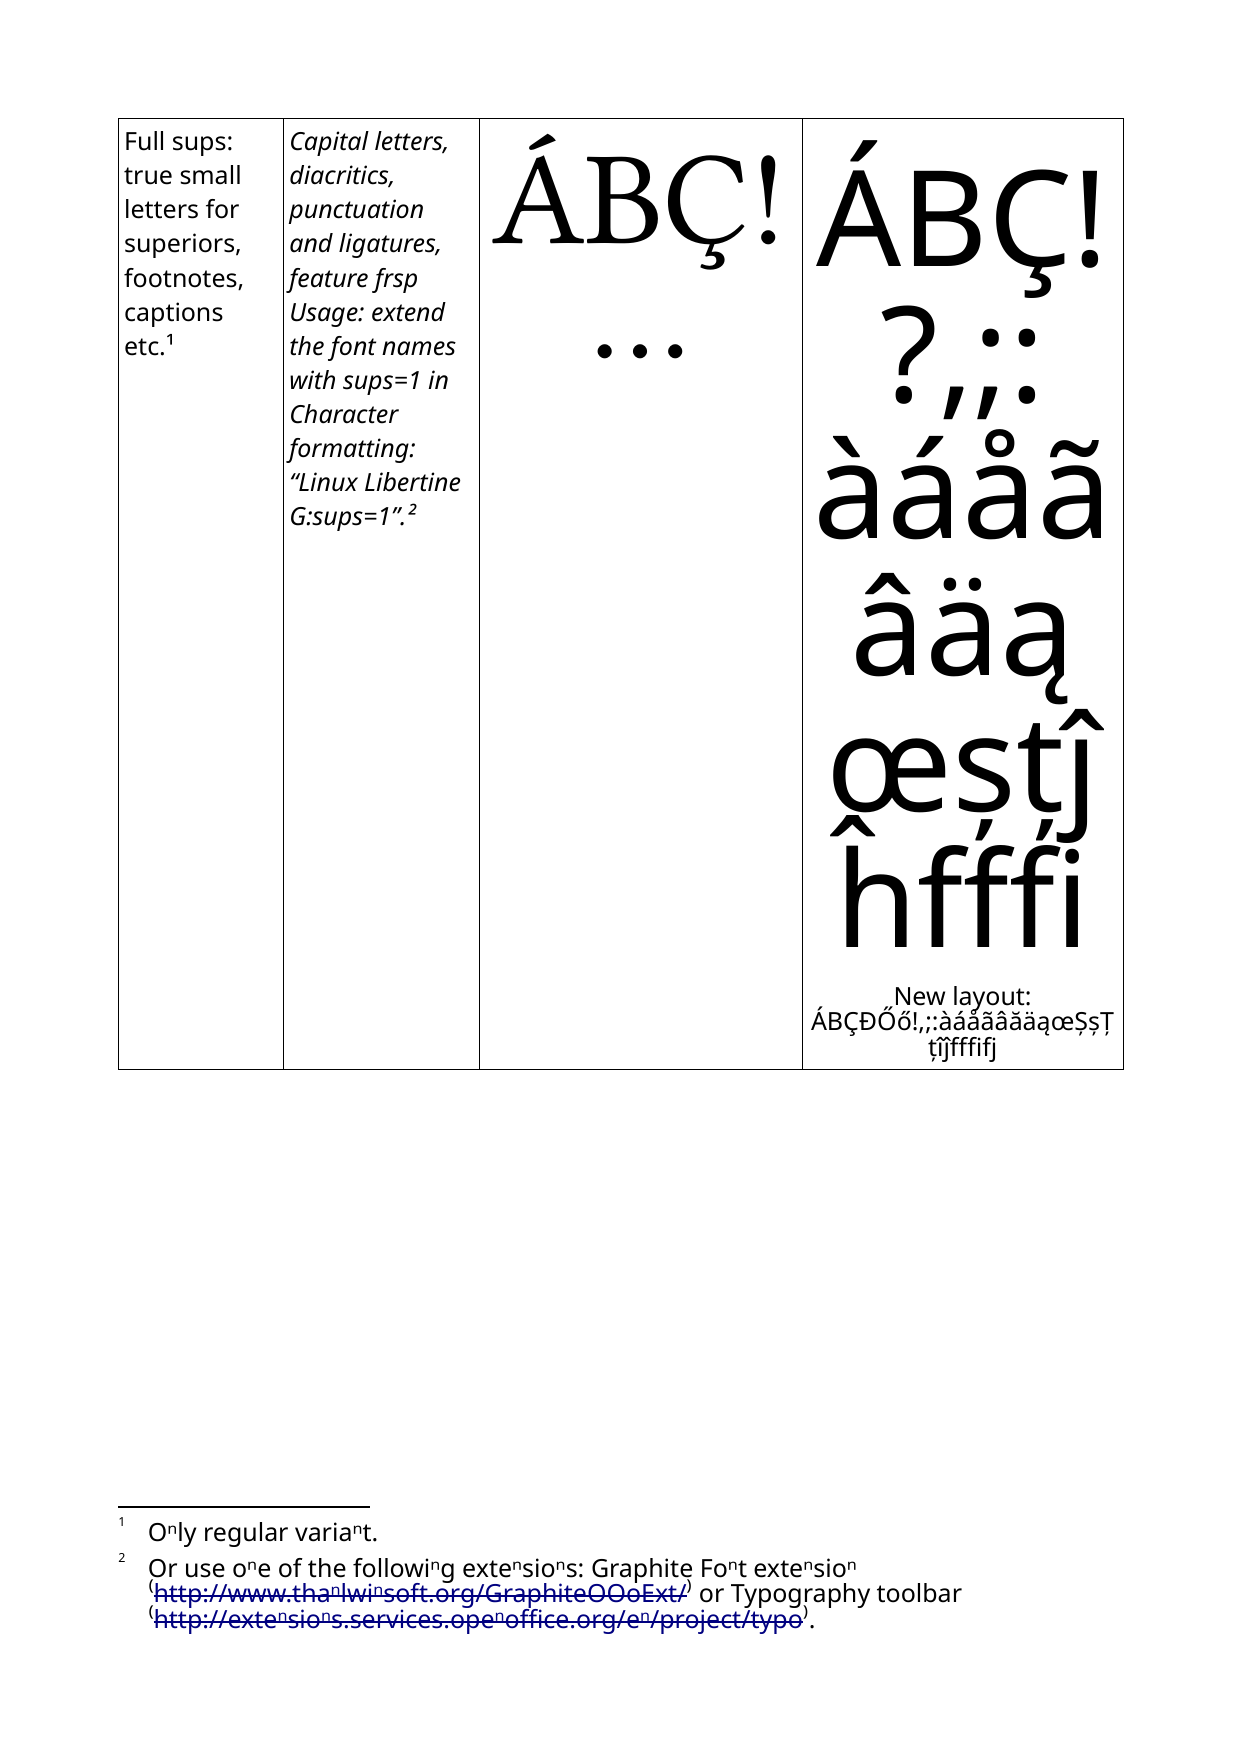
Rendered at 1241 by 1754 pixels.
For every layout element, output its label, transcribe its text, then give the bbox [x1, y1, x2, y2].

table_cell Capital letters, diacritics, punctuation and ligatures, feature frsp Usage: extend the font names with sups=1 in Character formatting: “Linux Libertine G:sups=1”. [284, 119, 479, 1069]
table_cell Full sups: true small letters for superiors, footnotes, captions etc. [119, 119, 283, 1069]
table_cell ÁBÇ!... [480, 119, 802, 1069]
table_cell ÁBÇ!?,;: àáåãâäą œșțĵĥfffi New layout: ÁBÇĐŐő!,;:àáåãâăäąœȘșȚțîĵfffifj [803, 119, 1123, 1069]
